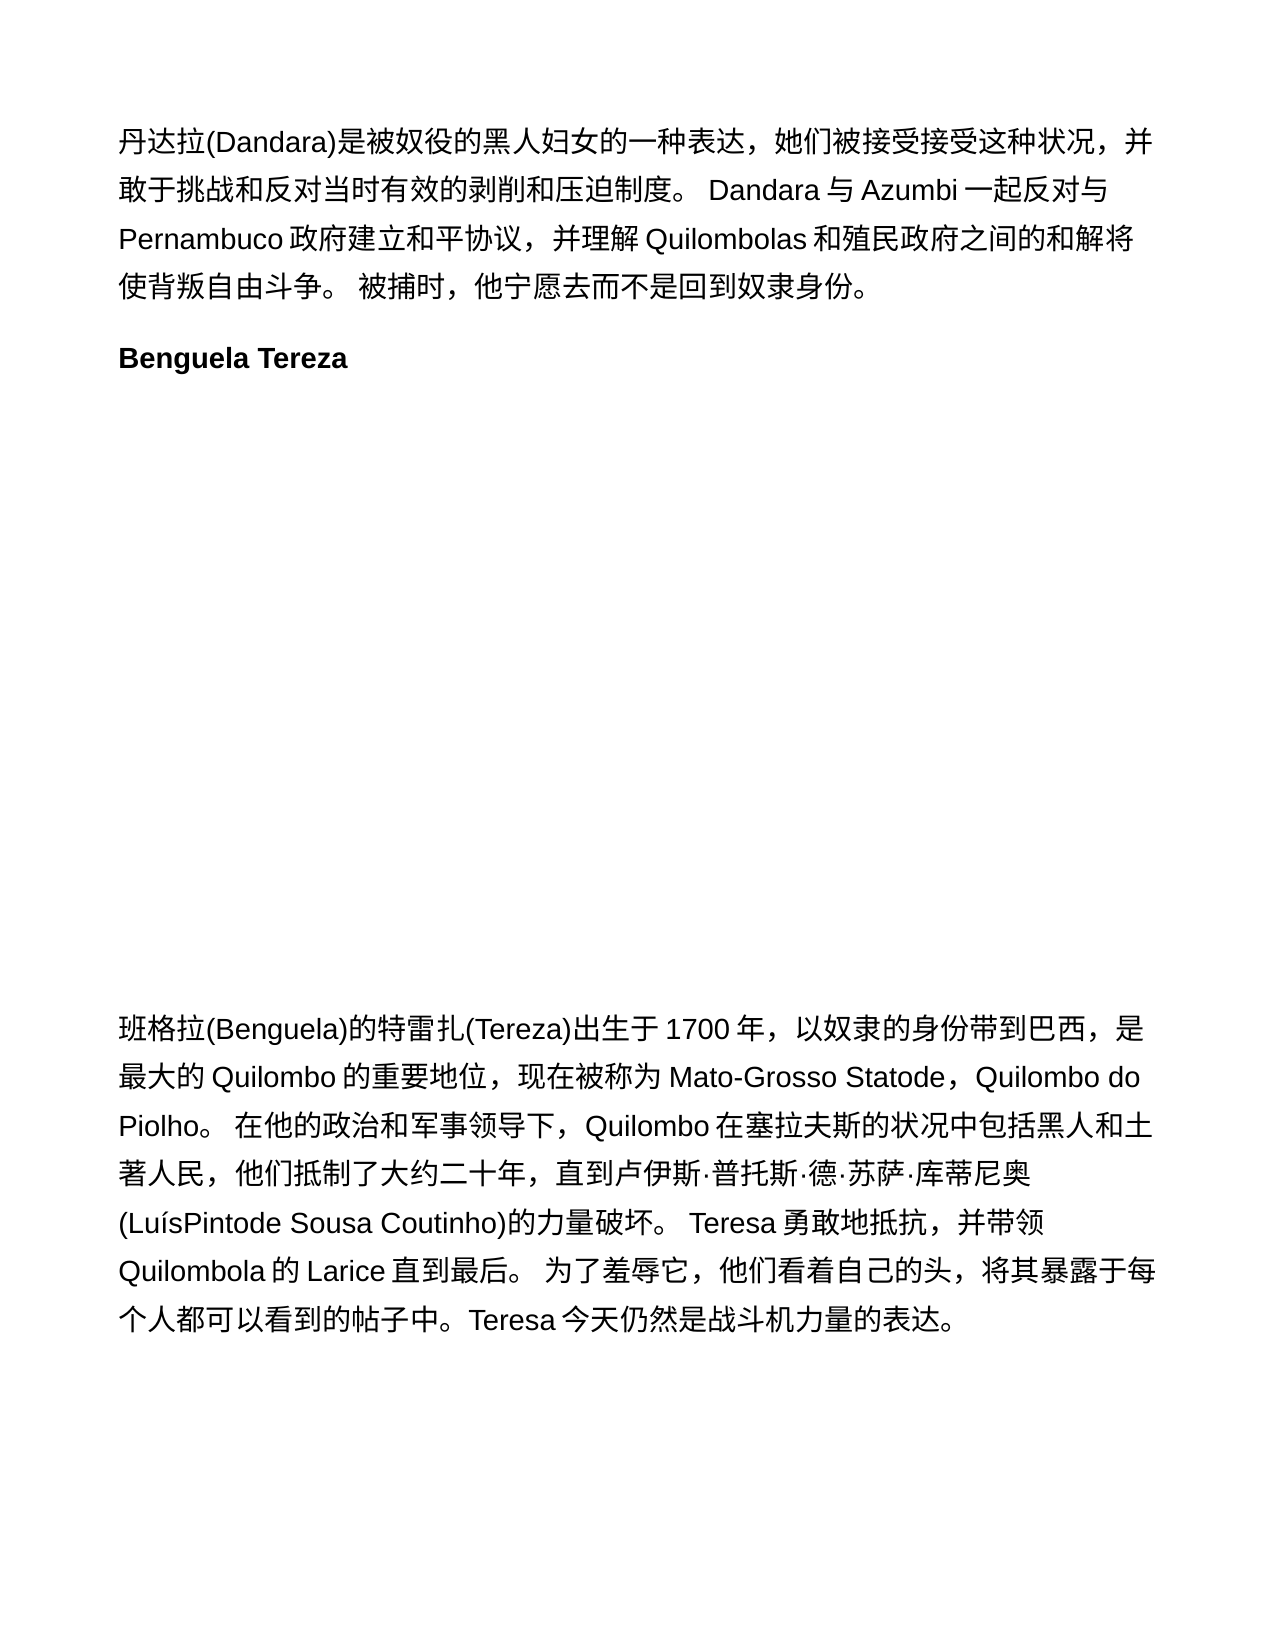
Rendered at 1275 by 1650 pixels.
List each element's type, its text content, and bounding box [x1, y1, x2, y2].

text 班格拉(Benguela)的特雷扎(Tereza)出生于1700年，以奴隶的身份带到巴西，是最大的Quilombo的重要地位，现在被称为Mato-Grosso Statode，Quilombo do Piolho。 在他的政治和军事领导下，Quilombo在塞拉夫斯的状况中包括黑人和土著人民，他们抵制了大约二十年，直到卢伊斯·普托斯·德·苏萨·库蒂尼奥(LuísPintode Sousa Coutinho)的力量破坏。 Teresa勇敢地抵抗，并带领Quilombola的Larice直到最后。 为了羞辱它，他们看着自己的头，将其暴露于每个人都可以看到的帖子中。Teresa今天仍然是战斗机力量的表达。 [118, 387, 1157, 1339]
subtitle Benguela Tereza [118, 341, 1157, 375]
text 丹达拉(Dandara)是被奴役的黑人妇女的一种表达，她们被接受接受这种状况，并敢于挑战和反对当时有效的剥削和压迫制度。 Dandara与Azumbi一起反对与Pernambuco政府建立和平协议，并理解Quilombolas和殖民政府之间的和解将使背叛自由斗争。 被捕时，他宁愿去而不是回到奴隶身份。 [118, 118, 1157, 306]
